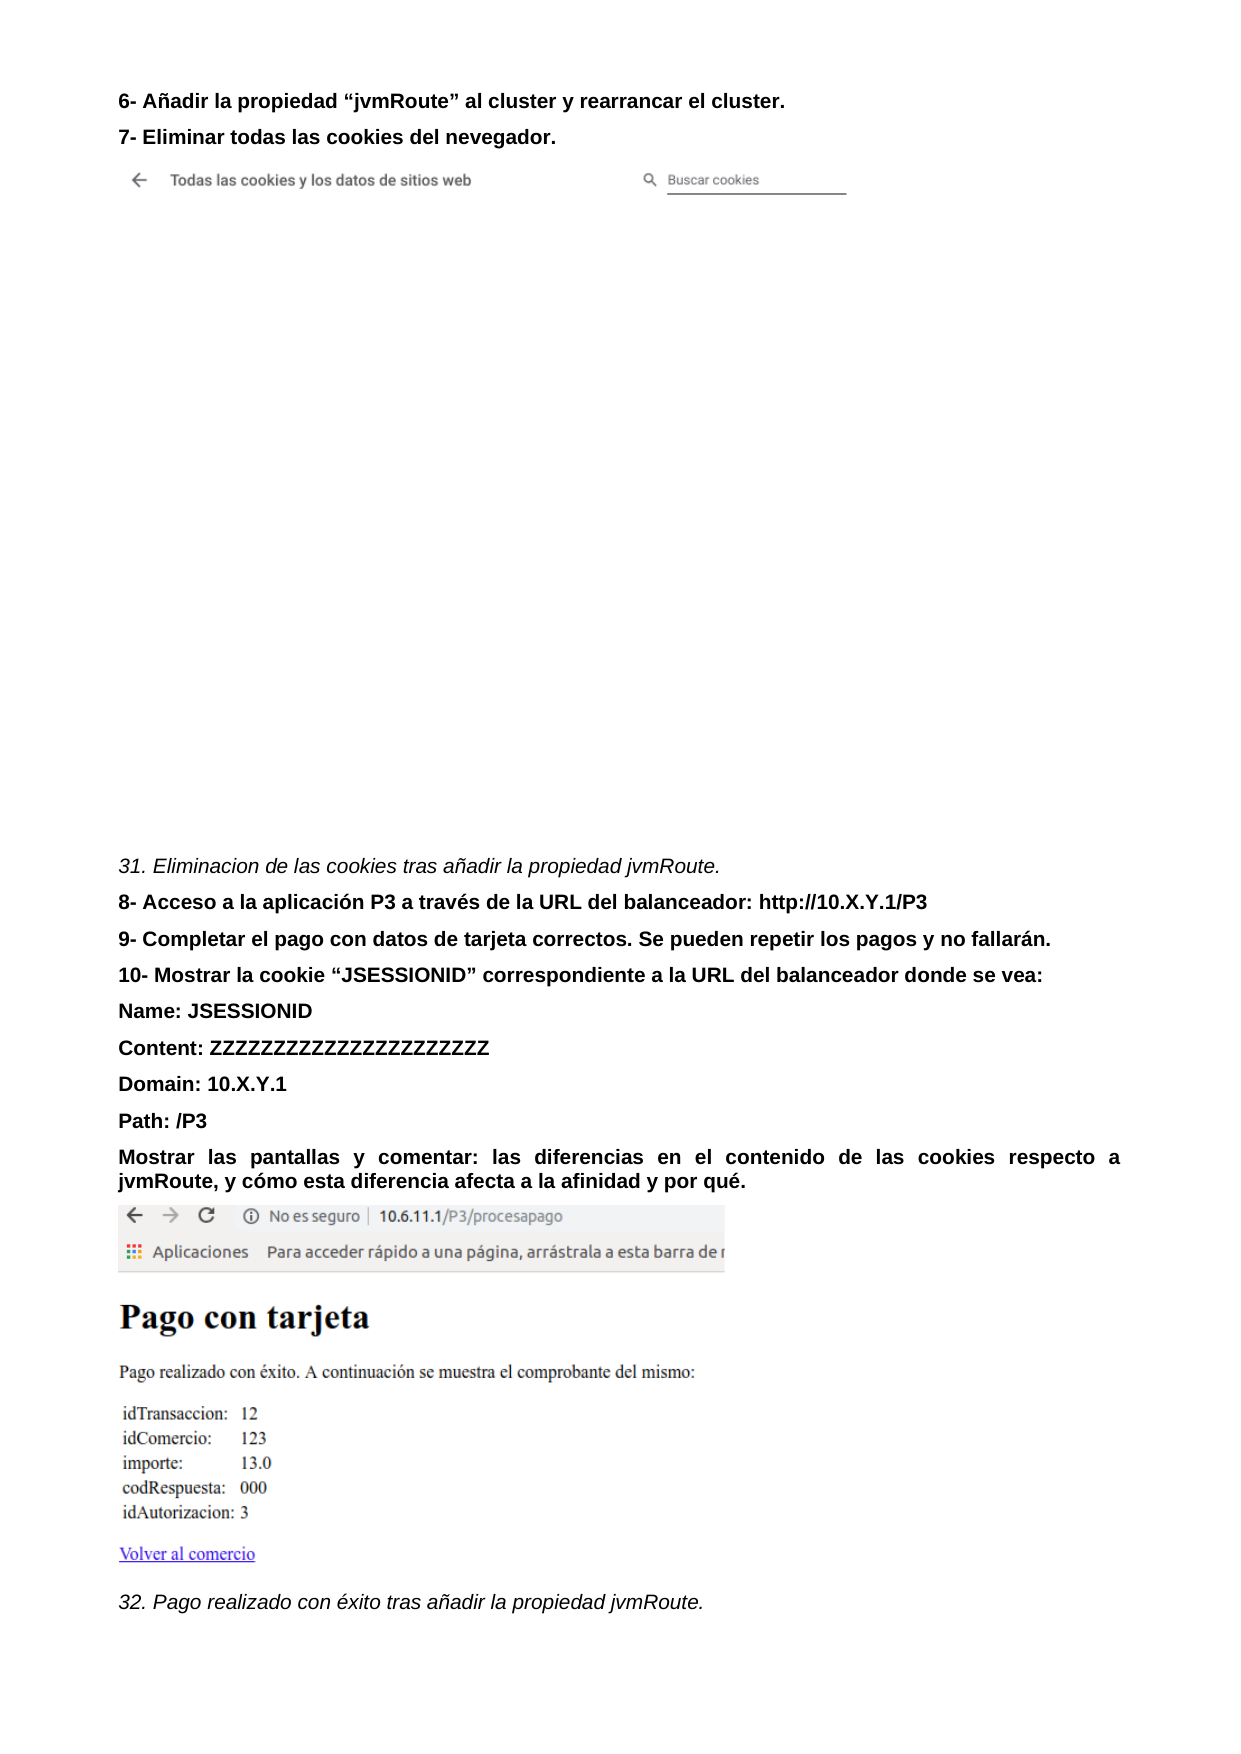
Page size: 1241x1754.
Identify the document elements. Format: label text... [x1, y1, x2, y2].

text 9- Completar el pago con datos de tarjeta correctos. Se pueden repetir los pagos y no fallarán. [118, 926, 1122, 950]
text Domain: 10.X.Y.1 [118, 1072, 1122, 1096]
text 32. Pago realizado con éxito tras añadir la propiedad jvmRoute. [118, 1590, 1122, 1614]
text 10- Mostrar la cookie “JSESSIONID” correspondiente a la URL del balanceador donde se vea: [118, 963, 1122, 987]
picture [118, 161, 868, 841]
text 6- Añadir la propiedad “jvmRoute” al cluster y rearrancar el cluster. [118, 88, 1122, 112]
text Content: ZZZZZZZZZZZZZZZZZZZZZZ [118, 1036, 1122, 1060]
text 7- Eliminar todas las cookies del nevegador. [118, 125, 1122, 149]
text 8- Acceso a la aplicación P3 a través de la URL del balanceador: http://10.X.Y.1/P3 [118, 890, 1122, 914]
text Name: JSESSIONID [118, 999, 1122, 1023]
text Mostrar las pantallas y comentar: las diferencias en el contenido de las cookies respecto a jvmRoute, y cómo esta diferencia afecta a la afinidad y por qué. [118, 1145, 1122, 1193]
text 31. Eliminacion de las cookies tras añadir la propiedad jvmRoute. [118, 853, 1122, 877]
text Path: /P3 [118, 1109, 1122, 1133]
picture [118, 1205, 725, 1578]
